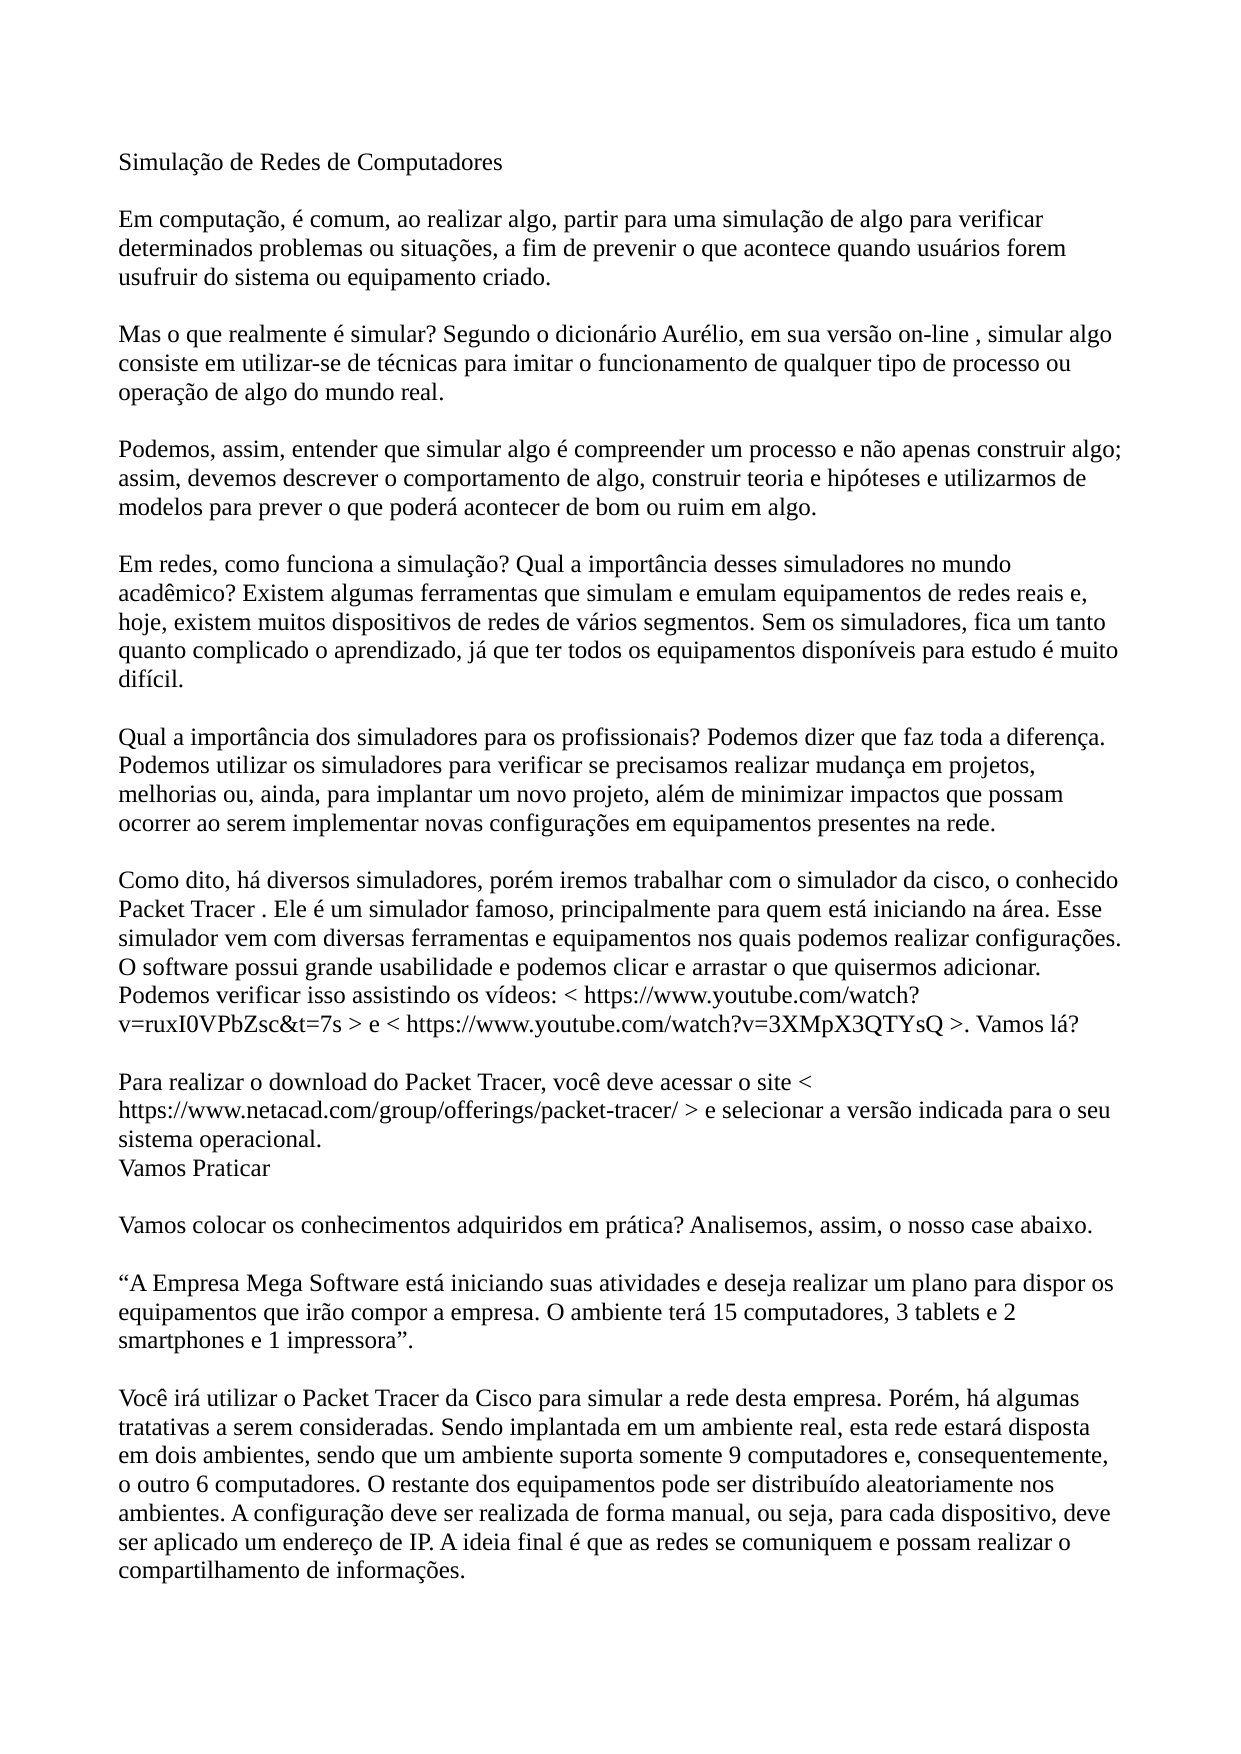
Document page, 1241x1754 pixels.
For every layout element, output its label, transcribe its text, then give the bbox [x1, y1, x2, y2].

text Em computação, é comum, ao realizar algo, partir para uma simulação de algo para verificar determinados problemas ou situações, a fim de prevenir o que acontece quando usuários forem usufruir do sistema ou equipamento criado. [118, 204, 1122, 291]
text Vamos Praticar [118, 1153, 1122, 1182]
text Qual a importância dos simuladores para os profissionais? Podemos dizer que faz toda a diferença. Podemos utilizar os simuladores para verificar se precisamos realizar mudança em projetos, melhorias ou, ainda, para implantar um novo projeto, além de minimizar impactos que possam ocorrer ao serem implementar novas configurações em equipamentos presentes na rede. [118, 722, 1122, 837]
text Podemos, assim, entender que simular algo é compreender um processo e não apenas construir algo; assim, devemos descrever o comportamento de algo, construir teoria e hipóteses e utilizarmos de modelos para prever o que poderá acontecer de bom ou ruim em algo. [118, 434, 1122, 521]
text Em redes, como funciona a simulação? Qual a importância desses simuladores no mundo acadêmico? Existem algumas ferramentas que simulam e emulam equipamentos de redes reais e, hoje, existem muitos dispositivos de redes de vários segmentos. Sem os simuladores, fica um tanto quanto complicado o aprendizado, já que ter todos os equipamentos disponíveis para estudo é muito difícil. [118, 549, 1122, 693]
text Vamos colocar os conhecimentos adquiridos em prática? Analisemos, assim, o nosso case abaixo. [118, 1211, 1122, 1239]
text Você irá utilizar o Packet Tracer da Cisco para simular a rede desta empresa. Porém, há algumas tratativas a serem consideradas. Sendo implantada em um ambiente real, esta rede estará disposta em dois ambientes, sendo que um ambiente suporta somente 9 computadores e, consequentemente, o outro 6 computadores. O restante dos equipamentos pode ser distribuído aleatoriamente nos ambientes. A configuração deve ser realizada de forma manual, ou seja, para cada dispositivo, deve ser aplicado um endereço de IP. A ideia final é que as redes se comuniquem e possam realizar o compartilhamento de informações. [118, 1383, 1122, 1584]
text Para realizar o download do Packet Tracer, você deve acessar o site < https://www.netacad.com/group/offerings/packet-tracer/ > e selecionar a versão indicada para o seu sistema operacional. [118, 1067, 1122, 1153]
text Simulação de Redes de Computadores [118, 147, 1122, 176]
text Mas o que realmente é simular? Segundo o dicionário Aurélio, em sua versão on-line , simular algo consiste em utilizar-se de técnicas para imitar o funcionamento de qualquer tipo de processo ou operação de algo do mundo real. [118, 319, 1122, 406]
text “A Empresa Mega Software está iniciando suas atividades e deseja realizar um plano para dispor os equipamentos que irão compor a empresa. O ambiente terá 15 computadores, 3 tablets e 2 smartphones e 1 impressora”. [118, 1268, 1122, 1354]
text Como dito, há diversos simuladores, porém iremos trabalhar com o simulador da cisco, o conhecido Packet Tracer . Ele é um simulador famoso, principalmente para quem está iniciando na área. Esse simulador vem com diversas ferramentas e equipamentos nos quais podemos realizar configurações. O software possui grande usabilidade e podemos clicar e arrastar o que quisermos adicionar. Podemos verificar isso assistindo os vídeos: < https://www.youtube.com/watch?v=ruxI0VPbZsc&t=7s > e < https://www.youtube.com/watch?v=3XMpX3QTYsQ >. Vamos lá? [118, 866, 1122, 1038]
